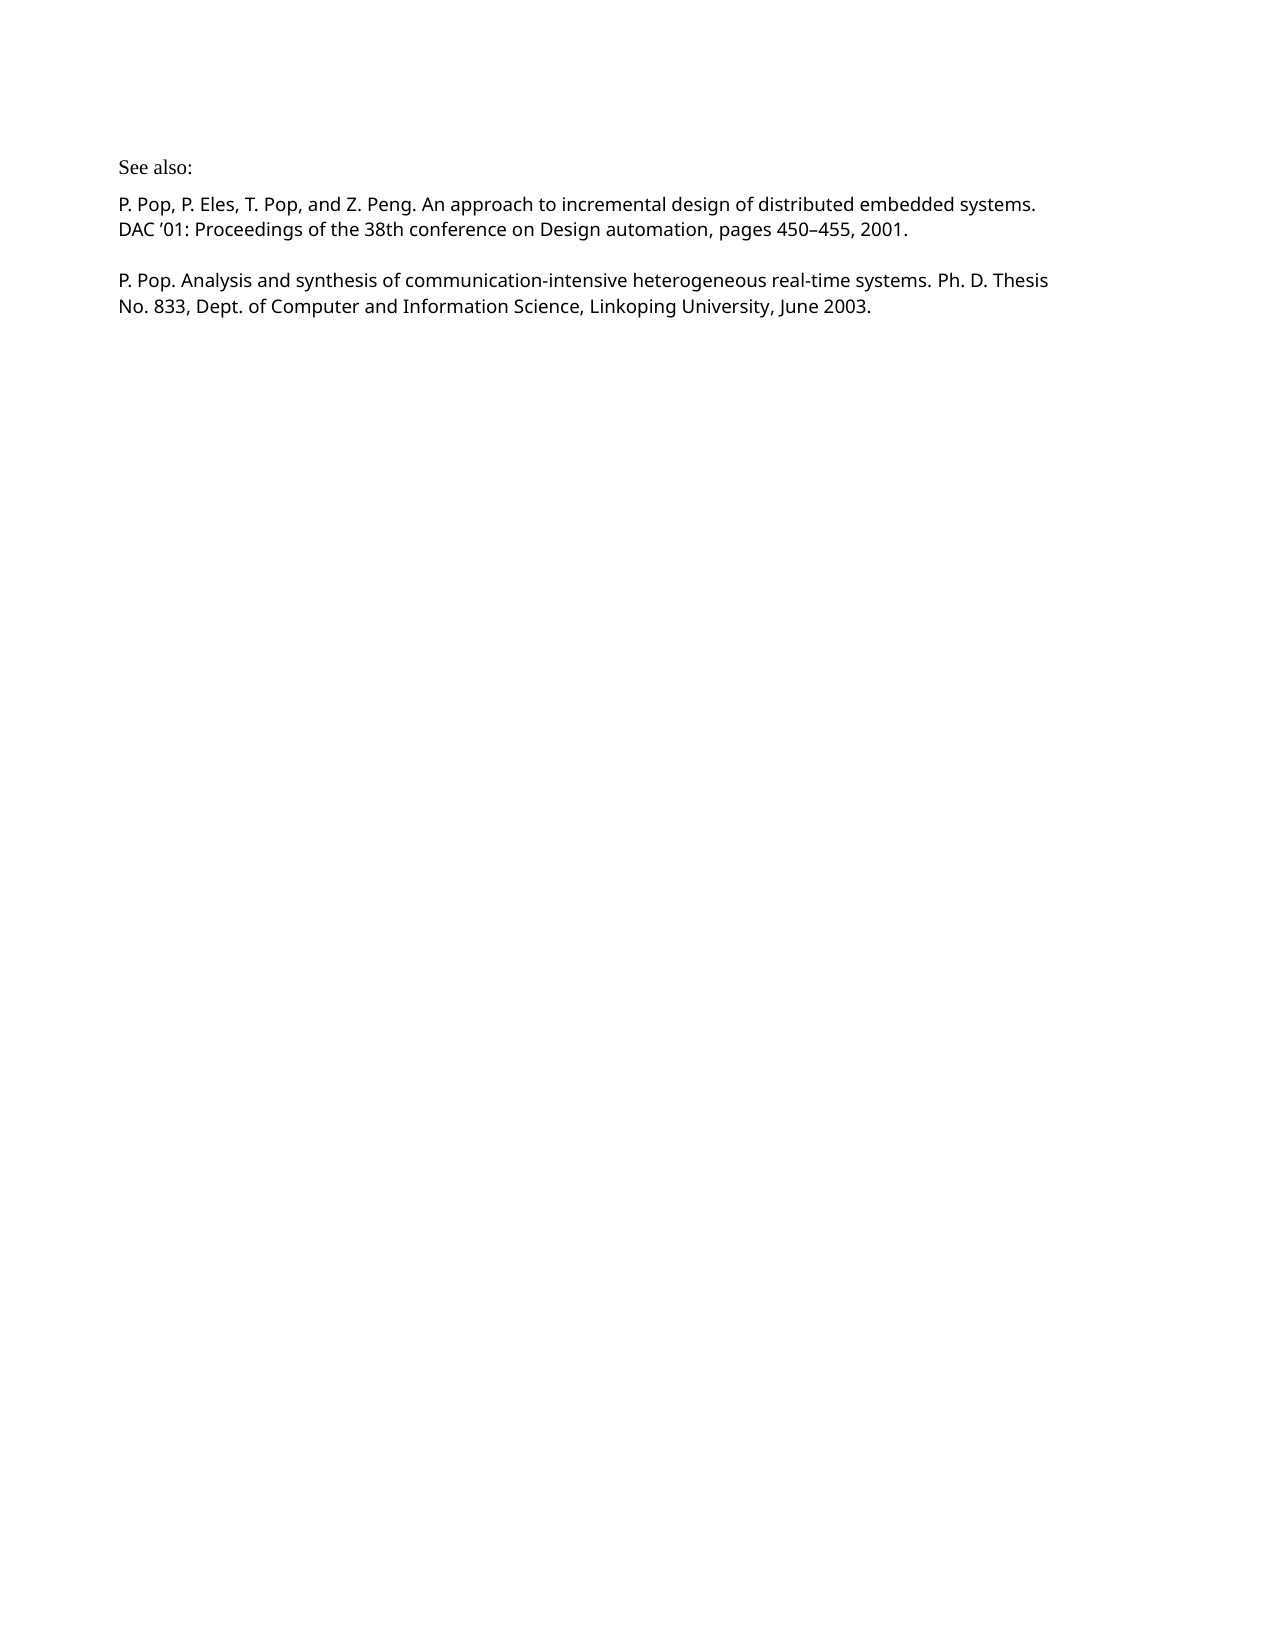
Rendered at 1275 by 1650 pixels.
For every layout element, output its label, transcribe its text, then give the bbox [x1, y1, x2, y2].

text No. 833, Dept. of Computer and Information Science, Linkoping University, June 2003. [118, 293, 1157, 319]
text See also: [118, 155, 1157, 179]
text DAC ’01: Proceedings of the 38th conference on Design automation, pages 450–455, 2001. [118, 217, 1157, 242]
text P. Pop, P. Eles, T. Pop, and Z. Peng. An approach to incremental design of distributed embedded systems. [118, 191, 1157, 217]
text P. Pop. Analysis and synthesis of communication-intensive heterogeneous real-time systems. Ph. D. Thesis [118, 268, 1157, 293]
